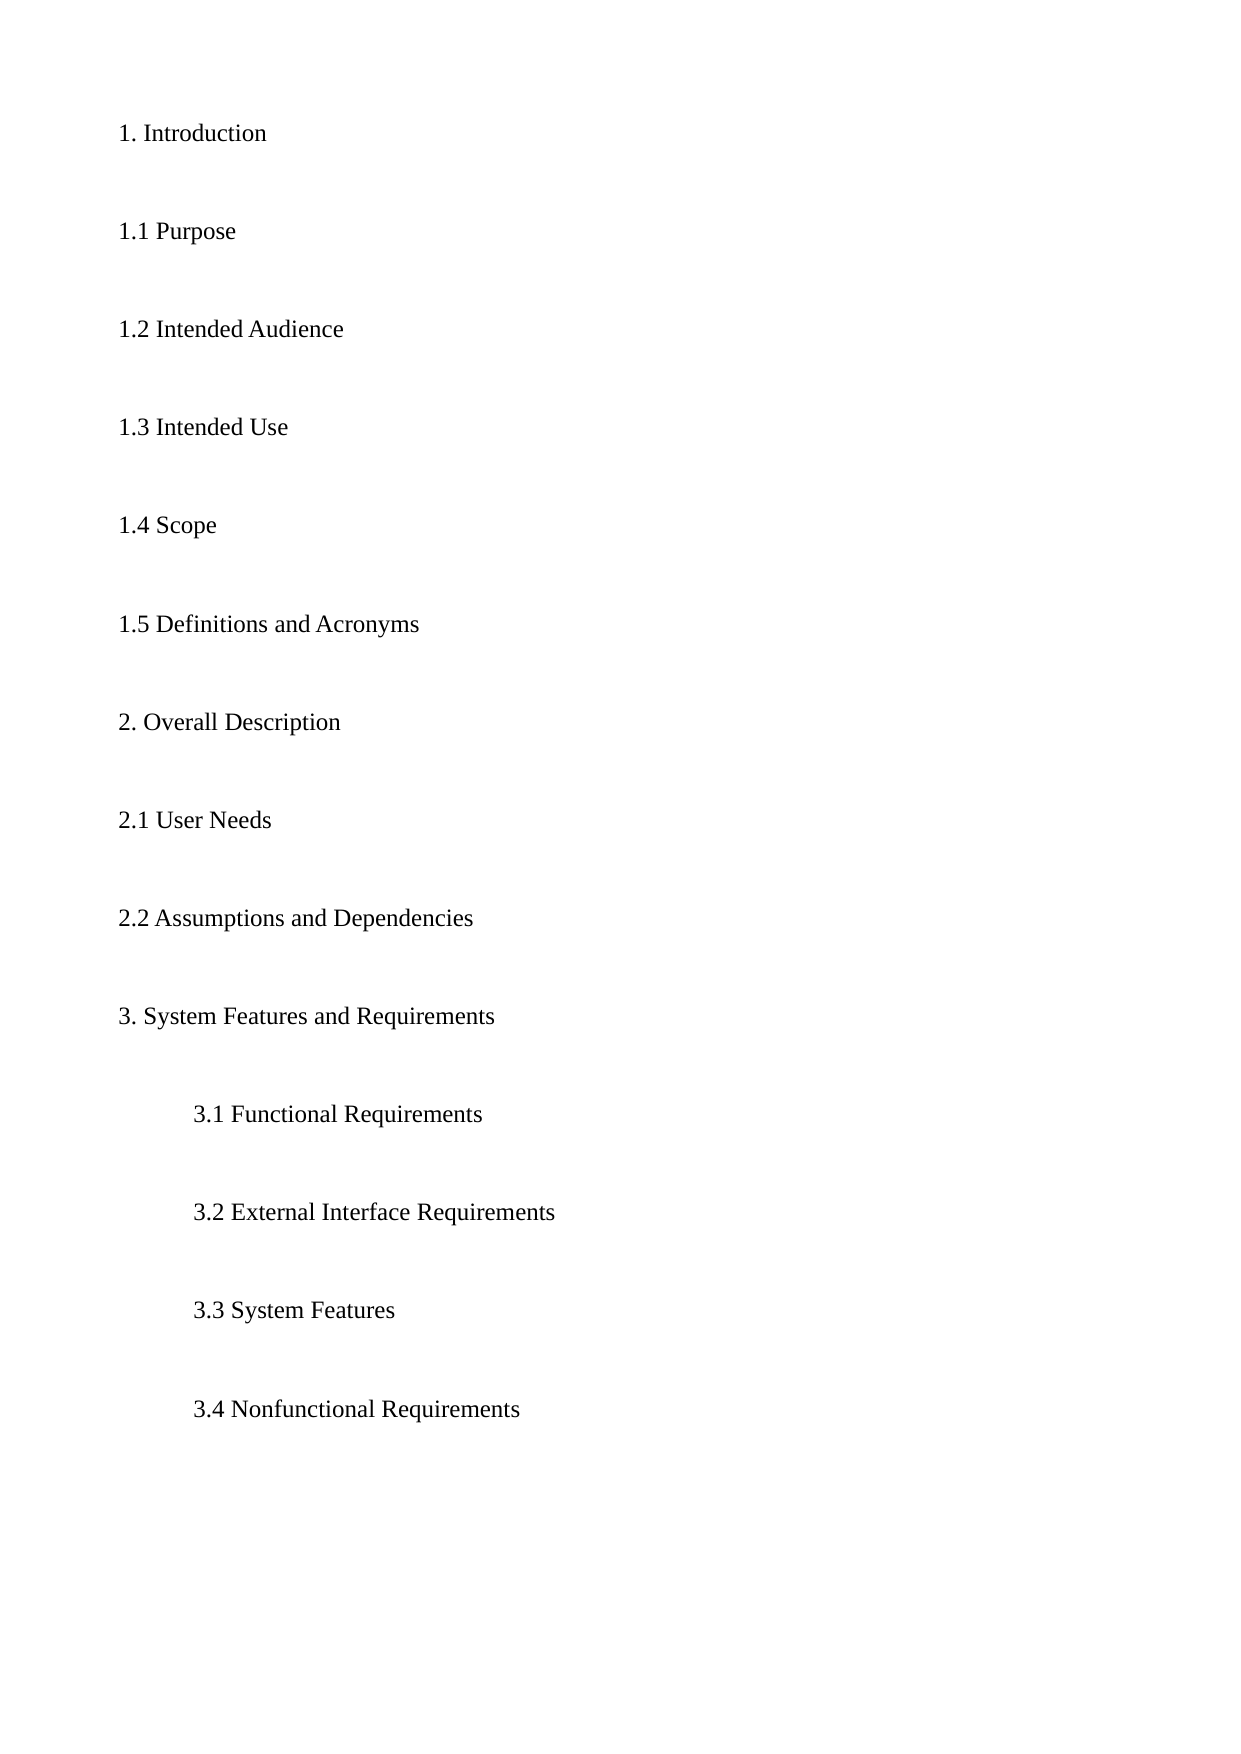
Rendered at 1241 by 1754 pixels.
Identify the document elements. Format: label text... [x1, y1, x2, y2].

text 3.4 Nonfunctional Requirements [118, 1394, 1122, 1422]
text 1. Introduction [118, 118, 1122, 147]
text 1.1 Purpose [118, 216, 1122, 245]
text 3.2 External Interface Requirements [118, 1197, 1122, 1226]
text 3.1 Functional Requirements [118, 1099, 1122, 1128]
text 3.3 System Features [118, 1296, 1122, 1324]
text 2. Overall Description [118, 707, 1122, 736]
text 1.4 Scope [118, 511, 1122, 539]
text 2.1 User Needs [118, 805, 1122, 834]
text 3. System Features and Requirements [118, 1001, 1122, 1030]
text 2.2 Assumptions and Dependencies [118, 903, 1122, 932]
text 1.3 Intended Use [118, 412, 1122, 441]
text 1.5 Definitions and Acronyms [118, 609, 1122, 637]
text 1.2 Intended Audience [118, 314, 1122, 343]
